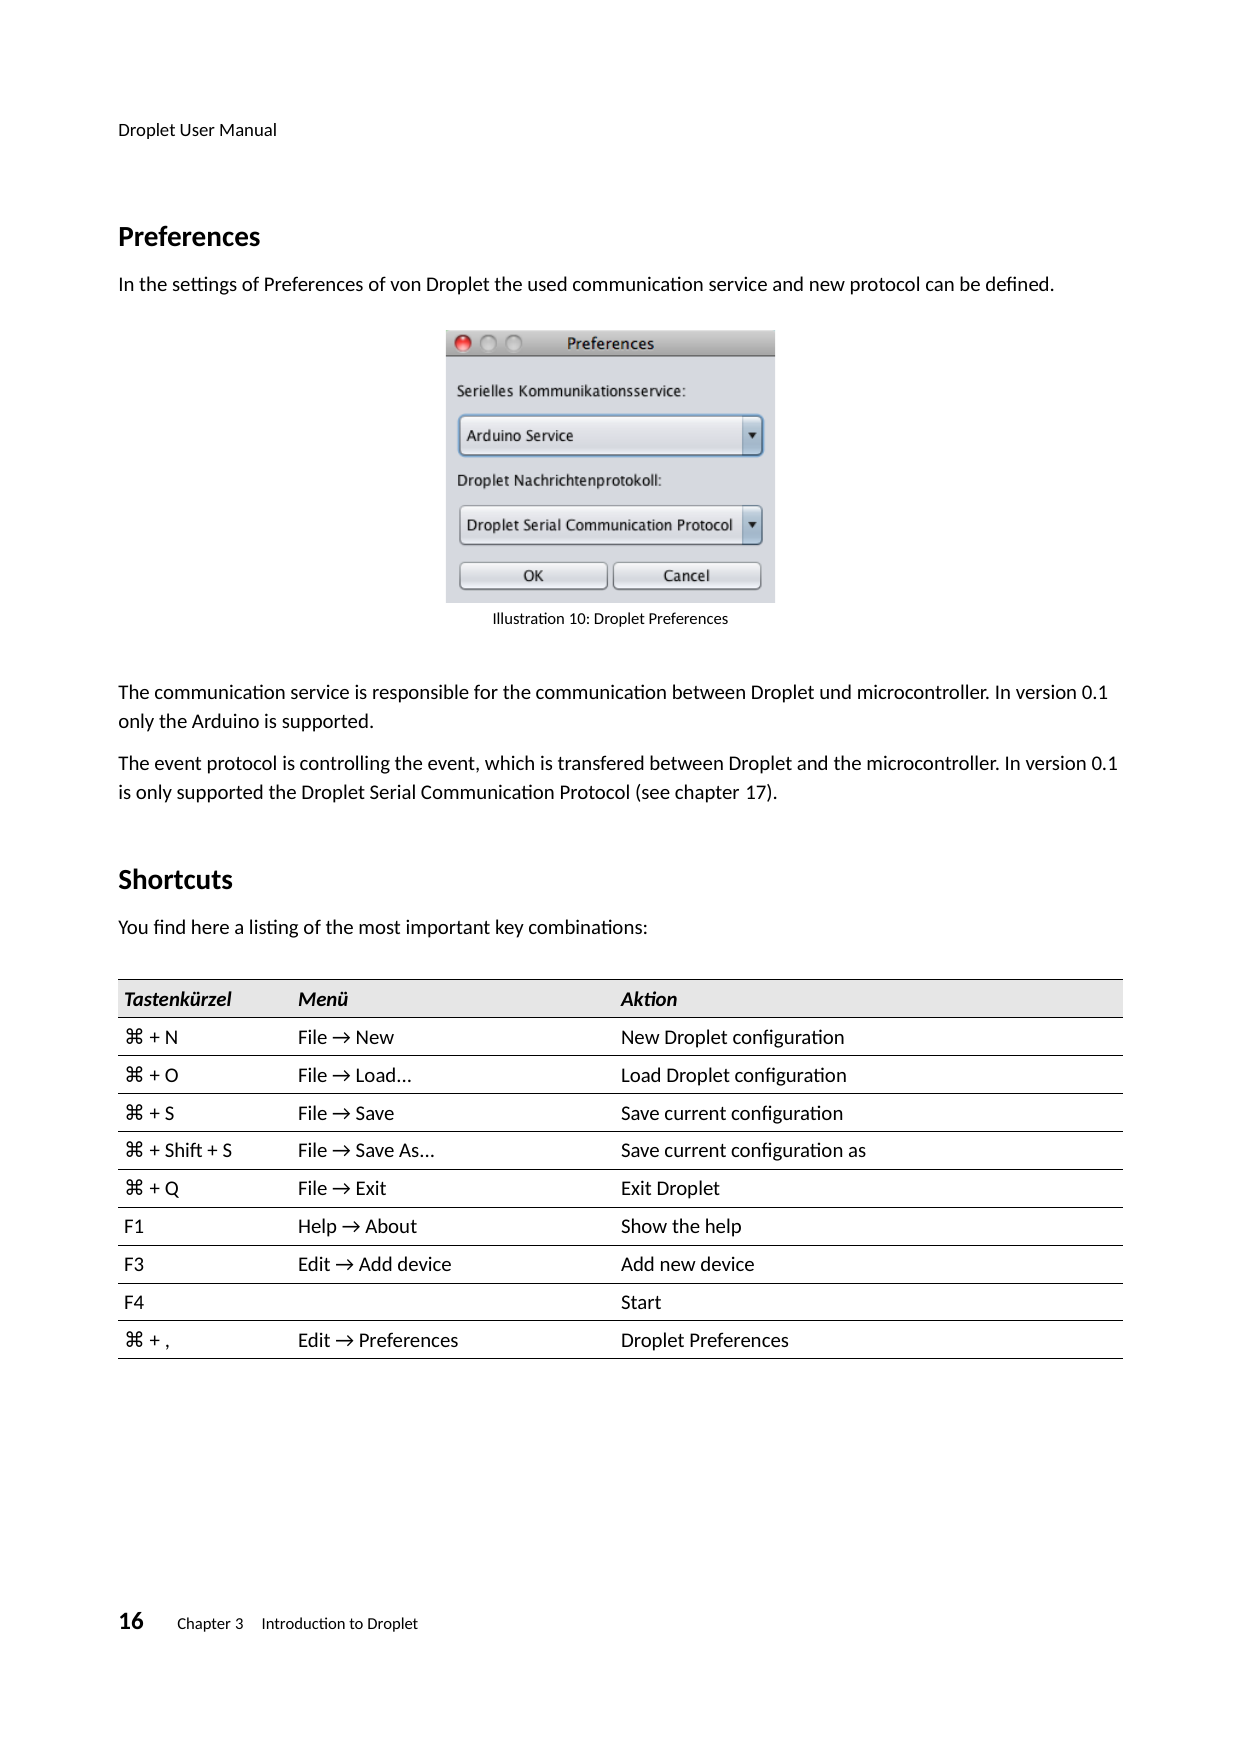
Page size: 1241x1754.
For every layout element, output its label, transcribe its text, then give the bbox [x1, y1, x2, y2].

table_cell Add new device [615, 1246, 1123, 1282]
table_cell File → Load... [292, 1056, 615, 1093]
table_cell ⌘ + N [118, 1018, 292, 1055]
table_cell Save current configuration as [615, 1132, 1123, 1169]
table_cell ⌘ + , [118, 1321, 292, 1358]
picture [445, 330, 776, 603]
table_cell ⌘ + O [118, 1056, 292, 1093]
table_header Menü [292, 980, 615, 1017]
table_cell ⌘ + S [118, 1094, 292, 1131]
table_cell File → Save [292, 1094, 615, 1131]
table_cell Edit → Preferences [292, 1321, 615, 1358]
table_cell Edit → Add device [292, 1246, 615, 1282]
table_cell Load Droplet configuration [615, 1056, 1123, 1093]
table_cell [292, 1284, 615, 1320]
table_cell F4 [118, 1284, 292, 1320]
text In the settings of Preferences of von Droplet the used communication service and new protocol can be defined. [118, 271, 1122, 297]
table_header Tastenkürzel [118, 980, 292, 1017]
table_cell New Droplet configuration [615, 1018, 1123, 1055]
table_cell ⌘ + Shift + S [118, 1132, 292, 1169]
text You find here a listing of the most important key combinations: [118, 914, 1122, 940]
table_cell Exit Droplet [615, 1170, 1123, 1207]
table_cell F1 [118, 1208, 292, 1244]
table_cell Help → About [292, 1208, 615, 1244]
text Illustration 10: Droplet Preferences [446, 603, 775, 629]
text The communication service is responsible for the communication between Droplet und microcontroller. In version 0.1 only the Arduino is supported. [118, 679, 1122, 734]
table_header Aktion [615, 980, 1123, 1017]
table_cell Show the help [615, 1208, 1123, 1244]
subtitle Preferences [118, 218, 1122, 253]
table_cell Droplet Preferences [615, 1321, 1123, 1358]
table_cell Save current configuration [615, 1094, 1123, 1131]
table_cell F3 [118, 1246, 292, 1282]
table_cell ⌘ + Q [118, 1170, 292, 1207]
table_cell Start [615, 1284, 1123, 1320]
text The event protocol is controlling the event, which is transfered between Droplet and the microcontroller. In version 0.1 is only supported the Droplet Serial Communication Protocol (see chapter 17). [118, 750, 1122, 804]
table_cell File → New [292, 1018, 615, 1055]
table_cell File → Exit [292, 1170, 615, 1207]
subtitle Shortcuts [118, 861, 1122, 897]
table_cell File → Save As... [292, 1132, 615, 1169]
